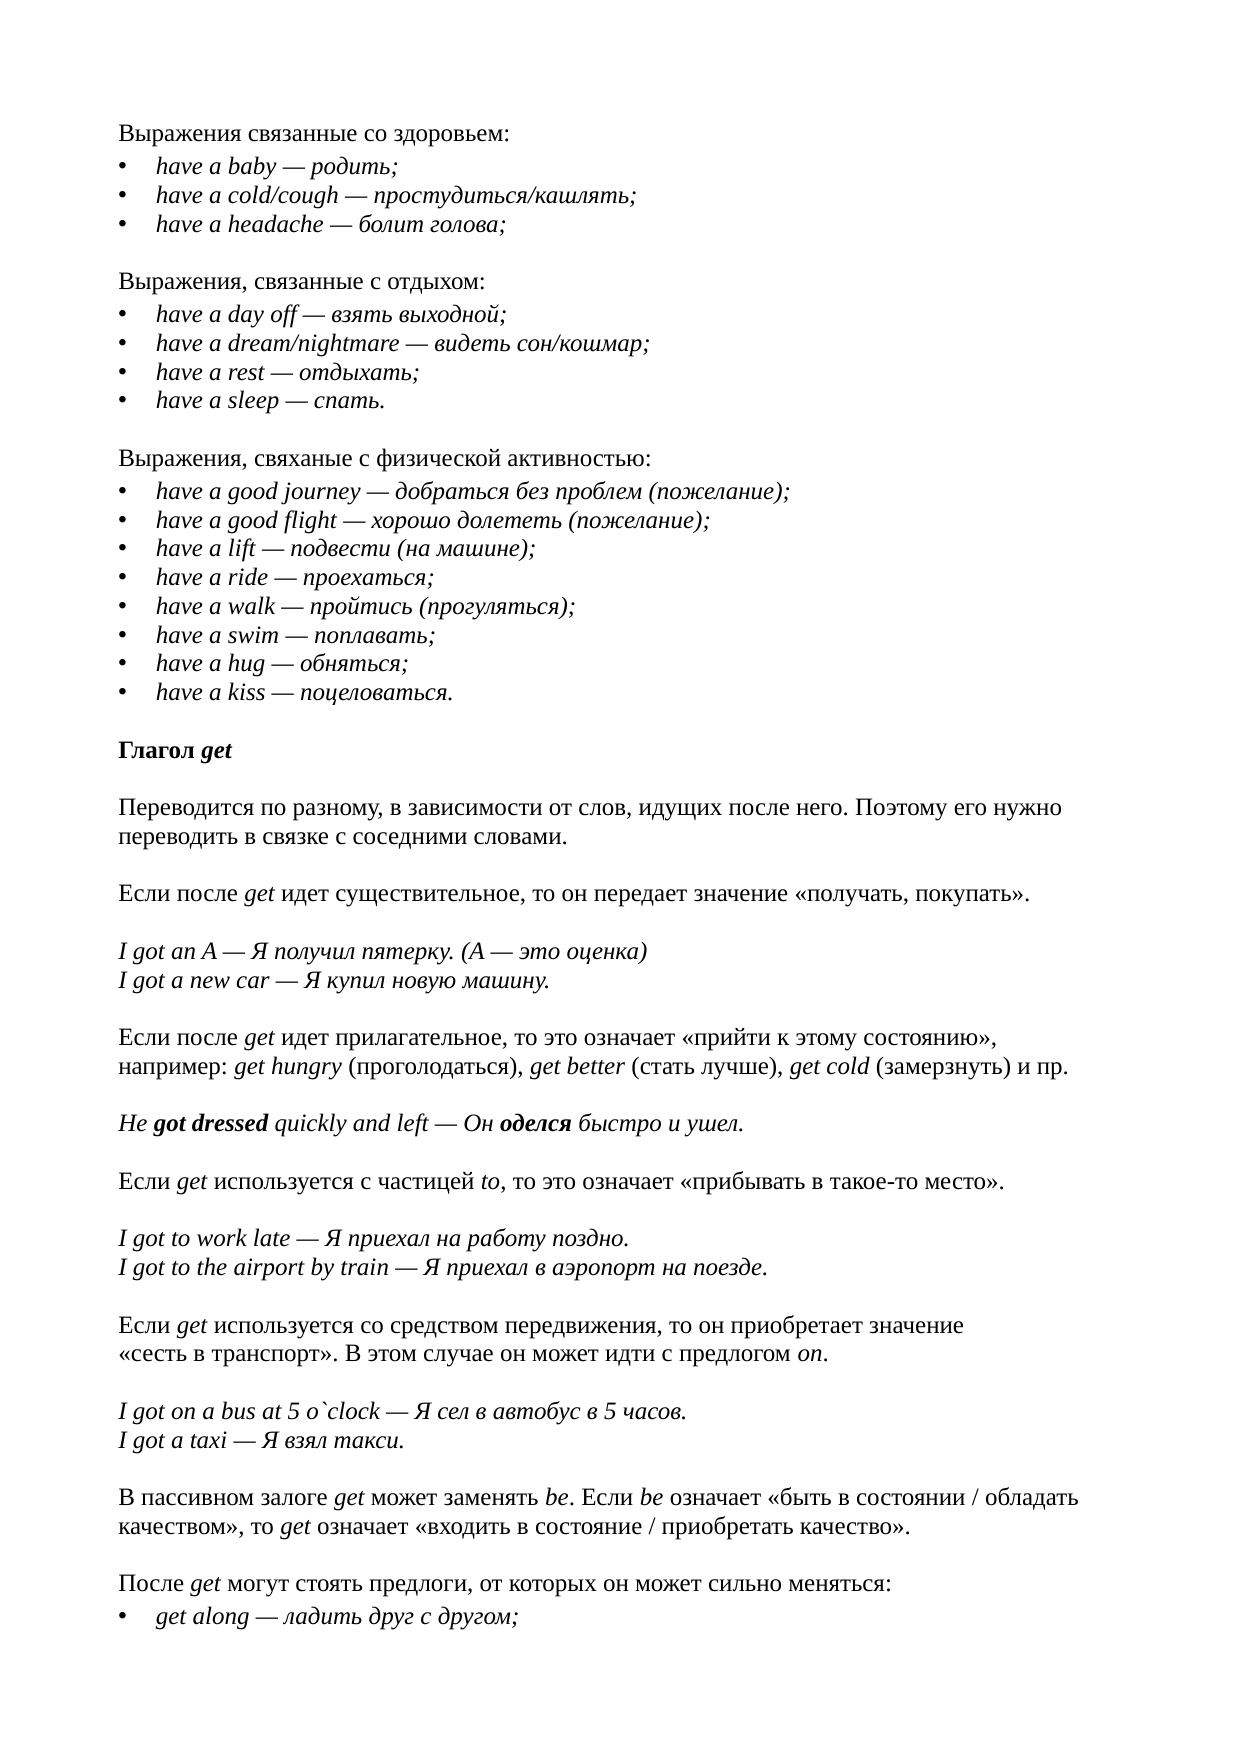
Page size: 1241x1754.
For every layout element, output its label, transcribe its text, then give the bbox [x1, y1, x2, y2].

text например: get hungry (проголодаться), get better (стать лучше), get cold (замерзнуть) и пр. [118, 1051, 1122, 1080]
list have a baby — родить; [118, 151, 1122, 180]
text I got a taxi — Я взял такси. [118, 1425, 1122, 1453]
text Выражения, свяханые с физической активностью: [118, 443, 1122, 472]
list have a walk — пройтись (прогуляться); [118, 591, 1122, 620]
text Переводится по разному, в зависимости от слов, идущих после него. Поэтому его нужно переводить в связке с соседними словами. [118, 792, 1122, 850]
text I got a new car — Я купил новую машину. [118, 965, 1122, 993]
list have a ride — проехаться; [118, 562, 1122, 591]
text Выражения связанные со здоровьем: [118, 118, 1122, 147]
text Глагол get [118, 735, 1122, 763]
list have a good flight — хорошо долететь (пожелание); [118, 505, 1122, 533]
list have a hug — обняться; [118, 648, 1122, 677]
list have a cold/cough — простудиться/кашлять; [118, 180, 1122, 209]
text I got an A — Я получил пятерку. (A — это оценка) [118, 936, 1122, 965]
list have a dream/nightmare — видеть сон/кошмар; [118, 328, 1122, 357]
text Если после get идет прилагательное, то это означает «прийти к этому состоянию», [118, 1022, 1122, 1051]
list have a headache — болит голова; [118, 209, 1122, 237]
list have a good journey — добраться без проблем (пожелание); [118, 476, 1122, 505]
list have a rest — отдыхать; [118, 357, 1122, 385]
text В пассивном залоге get может заменять be. Если be означает «быть в состоянии / обладать качеством», то get означает «входить в состояние / приобретать качество». [118, 1482, 1122, 1540]
text I got to the airport by train — Я приехал в аэропорт на поезде. [118, 1252, 1122, 1281]
text I got on a bus at 5 o`clock — Я сел в автобус в 5 часов. [118, 1396, 1122, 1425]
list get along — ладить друг с другом; [118, 1601, 1122, 1630]
list have a kiss — поцеловаться. [118, 677, 1122, 706]
text Если после get идет существительное, то он передает значение «получать, покупать». [118, 878, 1122, 907]
text «сесть в транспорт». В этом случае он может идти с предлогом on. [118, 1338, 1122, 1367]
text Если get используется со средством передвижения, то он приобретает значение [118, 1310, 1122, 1338]
list have a sleep — спать. [118, 385, 1122, 414]
text Выражения, связанные с отдыхом: [118, 266, 1122, 295]
list have a day off — взять выходной; [118, 299, 1122, 328]
text После get могут стоять предлоги, от которых он может сильно меняться: [118, 1568, 1122, 1597]
text He got dressed quickly and left — Он оделся быстро и ушел. [118, 1108, 1122, 1137]
list have a swim — поплавать; [118, 620, 1122, 648]
text I got to work late — Я приехал на работу поздно. [118, 1223, 1122, 1252]
text Если get используется с частицей to, то это означает «прибывать в такое-то место». [118, 1166, 1122, 1195]
list have a lift — подвести (на машине); [118, 533, 1122, 562]
